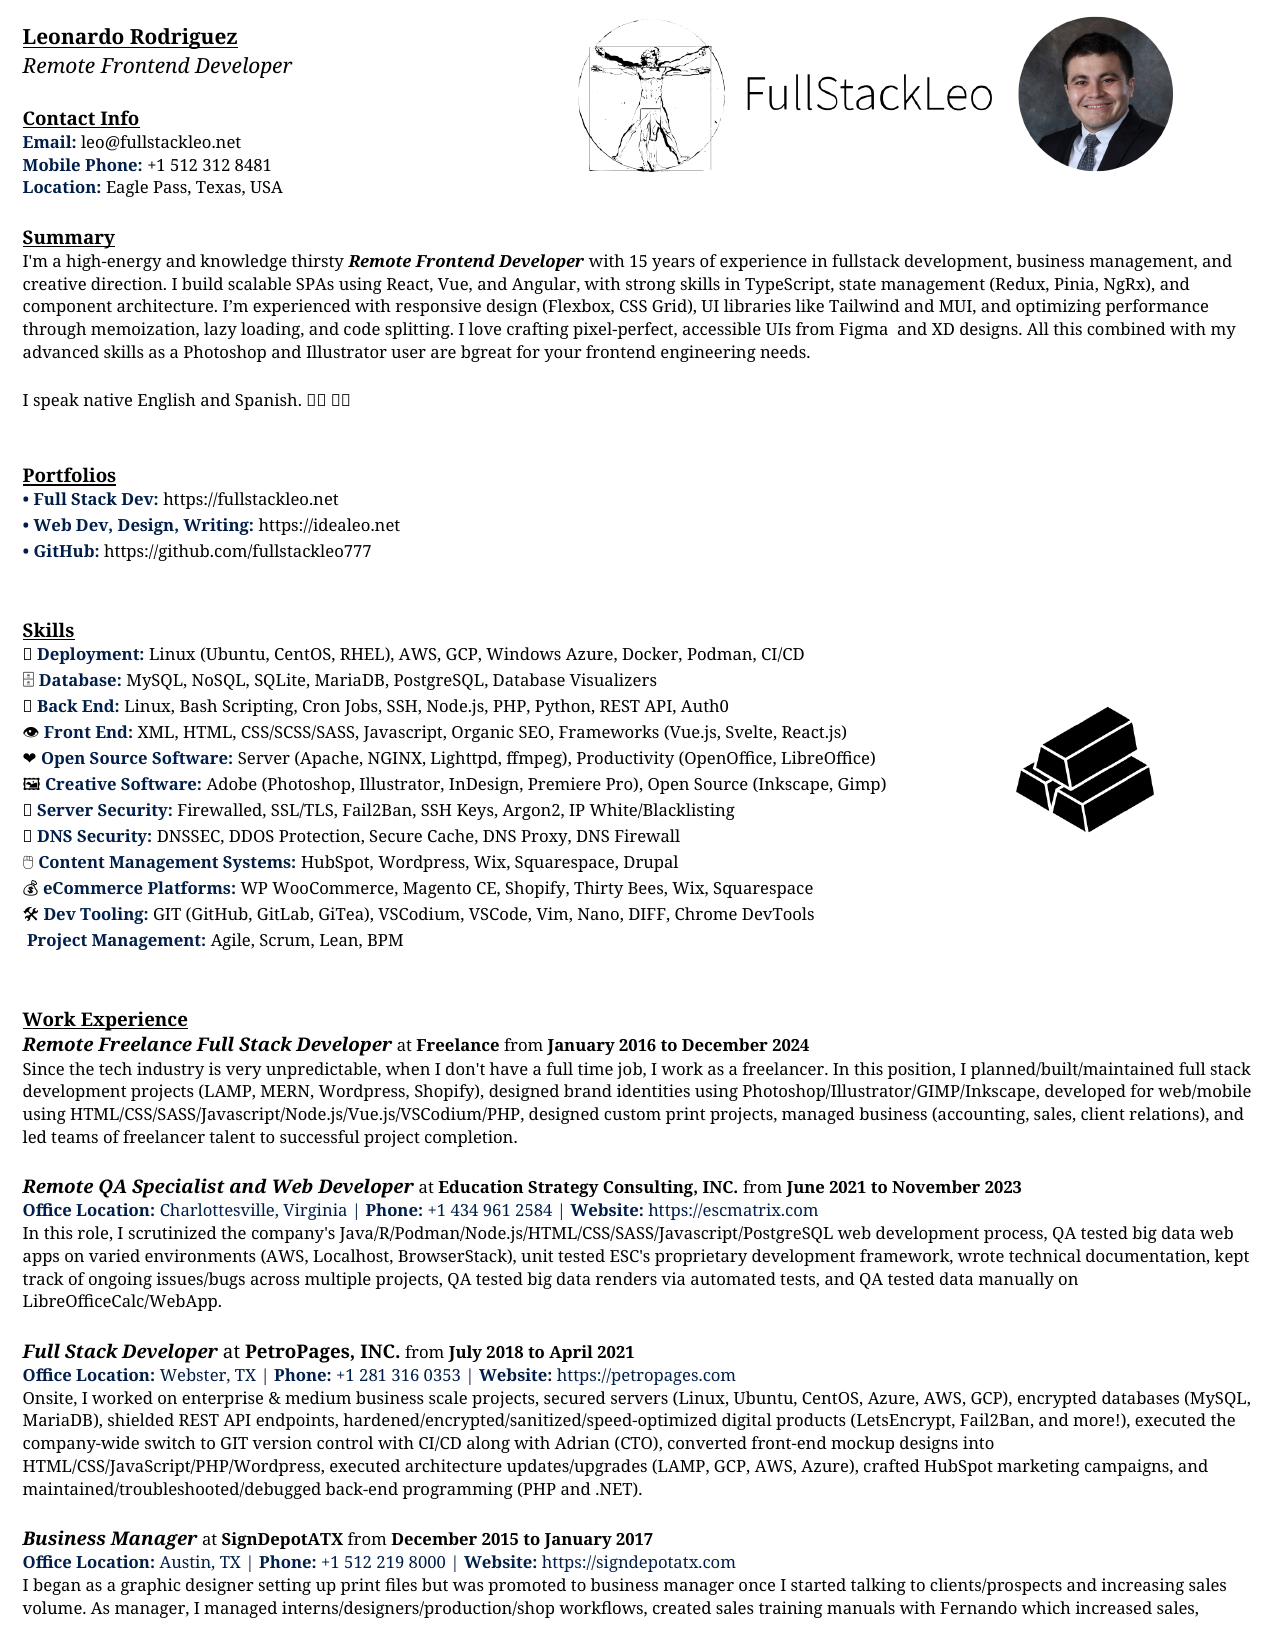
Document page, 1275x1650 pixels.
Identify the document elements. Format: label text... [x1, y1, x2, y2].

text I'm a high-energy and knowledge thirsty Remote Frontend Developer with 15 years of experience in fullstack development, business management, and creative direction. I build scalable SPAs using React, Vue, and Angular, with strong skills in TypeScript, state management (Redux, Pinia, NgRx), and component architecture. I’m experienced with responsive design (Flexbox, CSS Grid), UI libraries like Tailwind and MUI, and optimizing performance through memoization, lazy loading, and code splitting. I love crafting pixel-perfect, accessible UIs from Figma and XD designs. All this combined with my advanced skills as a Photoshop and Illustrator user are bgreat for your frontend engineering needs. [22, 249, 1252, 363]
text [993, 105, 1017, 130]
text [993, 22, 1017, 51]
text Portfolios [22, 462, 1252, 488]
text Email: leo@fullstackleo.net [22, 130, 576, 153]
text Remote QA Specialist and Web Developer at Education Strategy Consulting, INC. from June 2021 to November 2023 [22, 1173, 1252, 1199]
text ❤️ Open Source Software: Server (Apache, NGINX, Lighttpd, ffmpeg), Productivity (OpenOffice, LibreOffice) [22, 747, 999, 769]
text [1175, 105, 1252, 130]
text Location: Eagle Pass, Texas, USA [22, 176, 1252, 198]
text 🖼️ Creative Software: Adobe (Photoshop, Illustrator, InDesign, Premiere Pro), Open Source (Inkscape, Gimp) [22, 773, 999, 796]
picture [576, 17, 993, 173]
text Office Location: Charlottesville, Virginia | Phone: +1 434 961 2584 | Website: https://escmatrix.com [22, 1199, 1252, 1222]
text • GitHub: https://github.com/fullstackleo777 [22, 540, 1252, 563]
text Skills [22, 617, 1252, 643]
text Work Experience [22, 1006, 1252, 1032]
text • Web Dev, Design, Writing: https://idealeo.net [22, 514, 1252, 537]
text Business Manager at SignDepotATX from December 2015 to January 2017 [22, 1525, 1252, 1551]
text 🗄️ Database: MySQL, NoSQL, SQLite, MariaDB, PostgreSQL, Database Visualizers [22, 669, 1252, 691]
text [1171, 825, 1252, 848]
text 🔐 Server Security: Firewalled, SSL/TLS, Fail2Ban, SSH Keys, Argon2, IP White/Blacklisting [22, 799, 999, 822]
text • Full Stack Dev: https://fullstackleo.net [22, 488, 1252, 511]
text Leonardo Rodriguez [22, 22, 576, 51]
text Office Location: Austin, TX | Phone: +1 512 219 8000 | Website: https://signdepotatx.com [22, 1551, 1252, 1574]
picture [999, 683, 1171, 855]
text I speak native English and Spanish. 🇲🇽 🇺🇲 [22, 389, 1252, 411]
text 🖱️ Content Management Systems: HubSpot, Wordpress, Wix, Squarespace, Drupal [22, 851, 1252, 874]
text Office Location: Webster, TX | Phone: +1 281 316 0353 | Website: https://petropages.com [22, 1364, 1252, 1386]
text Remote Freelance Full Stack Developer at Freelance from January 2016 to December 2024 [22, 1032, 1252, 1057]
text [993, 51, 1017, 79]
text 🛠️ Dev Tooling: GIT (GitHub, GitLab, GiTea), VSCodium, VSCode, Vim, Nano, DIFF, Chrome DevTools [22, 903, 1252, 926]
text I began as a graphic designer setting up print files but was promoted to business manager once I started talking to clients/prospects and increasing sales volume. As manager, I managed interns/designers/production/shop workflows, created sales training manuals with Fernando which increased sales, [22, 1574, 1252, 1619]
text 🧠 Back End: Linux, Bash Scripting, Cron Jobs, SSH, Node.js, PHP, Python, REST API, Auth0 [22, 695, 999, 717]
picture [1017, 16, 1175, 173]
text 🔑 DNS Security: DNSSEC, DDOS Protection, Secure Cache, DNS Proxy, DNS Firewall [22, 825, 999, 848]
text [1175, 130, 1252, 153]
text 💰 eCommerce Platforms: WP WooCommerce, Magento CE, Shopify, Thirty Bees, Wix, Squarespace [22, 877, 1252, 900]
text [993, 130, 1017, 153]
text Contact Info [22, 105, 576, 130]
text Summary [22, 224, 1252, 249]
text 🌐 Deployment: Linux (Ubuntu, CentOS, RHEL), AWS, GCP, Windows Azure, Docker, Podman, CI/CD [22, 643, 1252, 665]
text [1175, 51, 1252, 79]
text 👁️ Front End: XML, HTML, CSS/SCSS/SASS, Javascript, Organic SEO, Frameworks (Vue.js, Svelte, React.js) [22, 721, 999, 743]
text Remote Frontend Developer [22, 51, 576, 79]
text [1171, 799, 1252, 822]
text Since the tech industry is very unpredictable, when I don't have a full time job, I work as a freelancer. In this position, I planned/built/maintained full stack development projects (LAMP, MERN, Wordpress, Shopify), designed brand identities using Photoshop/Illustrator/GIMP/Inkscape, developed for web/mobile using HTML/CSS/SASS/Javascript/Node.js/Vue.js/VSCodium/PHP, designed custom print projects, managed business (accounting, sales, client relations), and led teams of freelancer talent to successful project completion. [22, 1057, 1252, 1148]
text Full Stack Developer at PetroPages, INC. from July 2018 to April 2021 [22, 1338, 1252, 1364]
text Mobile Phone: +1 512 312 8481 [22, 153, 1252, 176]
text [1175, 22, 1252, 51]
text [1171, 695, 1252, 717]
text 👨‍💼 Project Management: Agile, Scrum, Lean, BPM [22, 929, 1252, 952]
text In this role, I scrutinized the company's Java/R/Podman/Node.js/HTML/CSS/SASS/Javascript/PostgreSQL web development process, QA tested big data web apps on varied environments (AWS, Localhost, BrowserStack), unit tested ESC's proprietary development framework, wrote technical documentation, kept track of ongoing issues/bugs across multiple projects, QA tested big data renders via automated tests, and QA tested data manually on LibreOfficeCalc/WebApp. [22, 1222, 1252, 1313]
text Onsite, I worked on enterprise & medium business scale projects, secured servers (Linux, Ubuntu, CentOS, Azure, AWS, GCP), encrypted databases (MySQL, MariaDB), shielded REST API endpoints, hardened/encrypted/sanitized/speed-optimized digital products (LetsEncrypt, Fail2Ban, and more!), executed the company-wide switch to GIT version control with CI/CD along with Adrian (CTO), converted front-end mockup designs into HTML/CSS/JavaScript/PHP/Wordpress, executed architecture updates/upgrades (LAMP, GCP, AWS, Azure), crafted HubSpot marketing campaigns, and maintained/troubleshooted/debugged back-end programming (PHP and .NET). [22, 1386, 1252, 1500]
